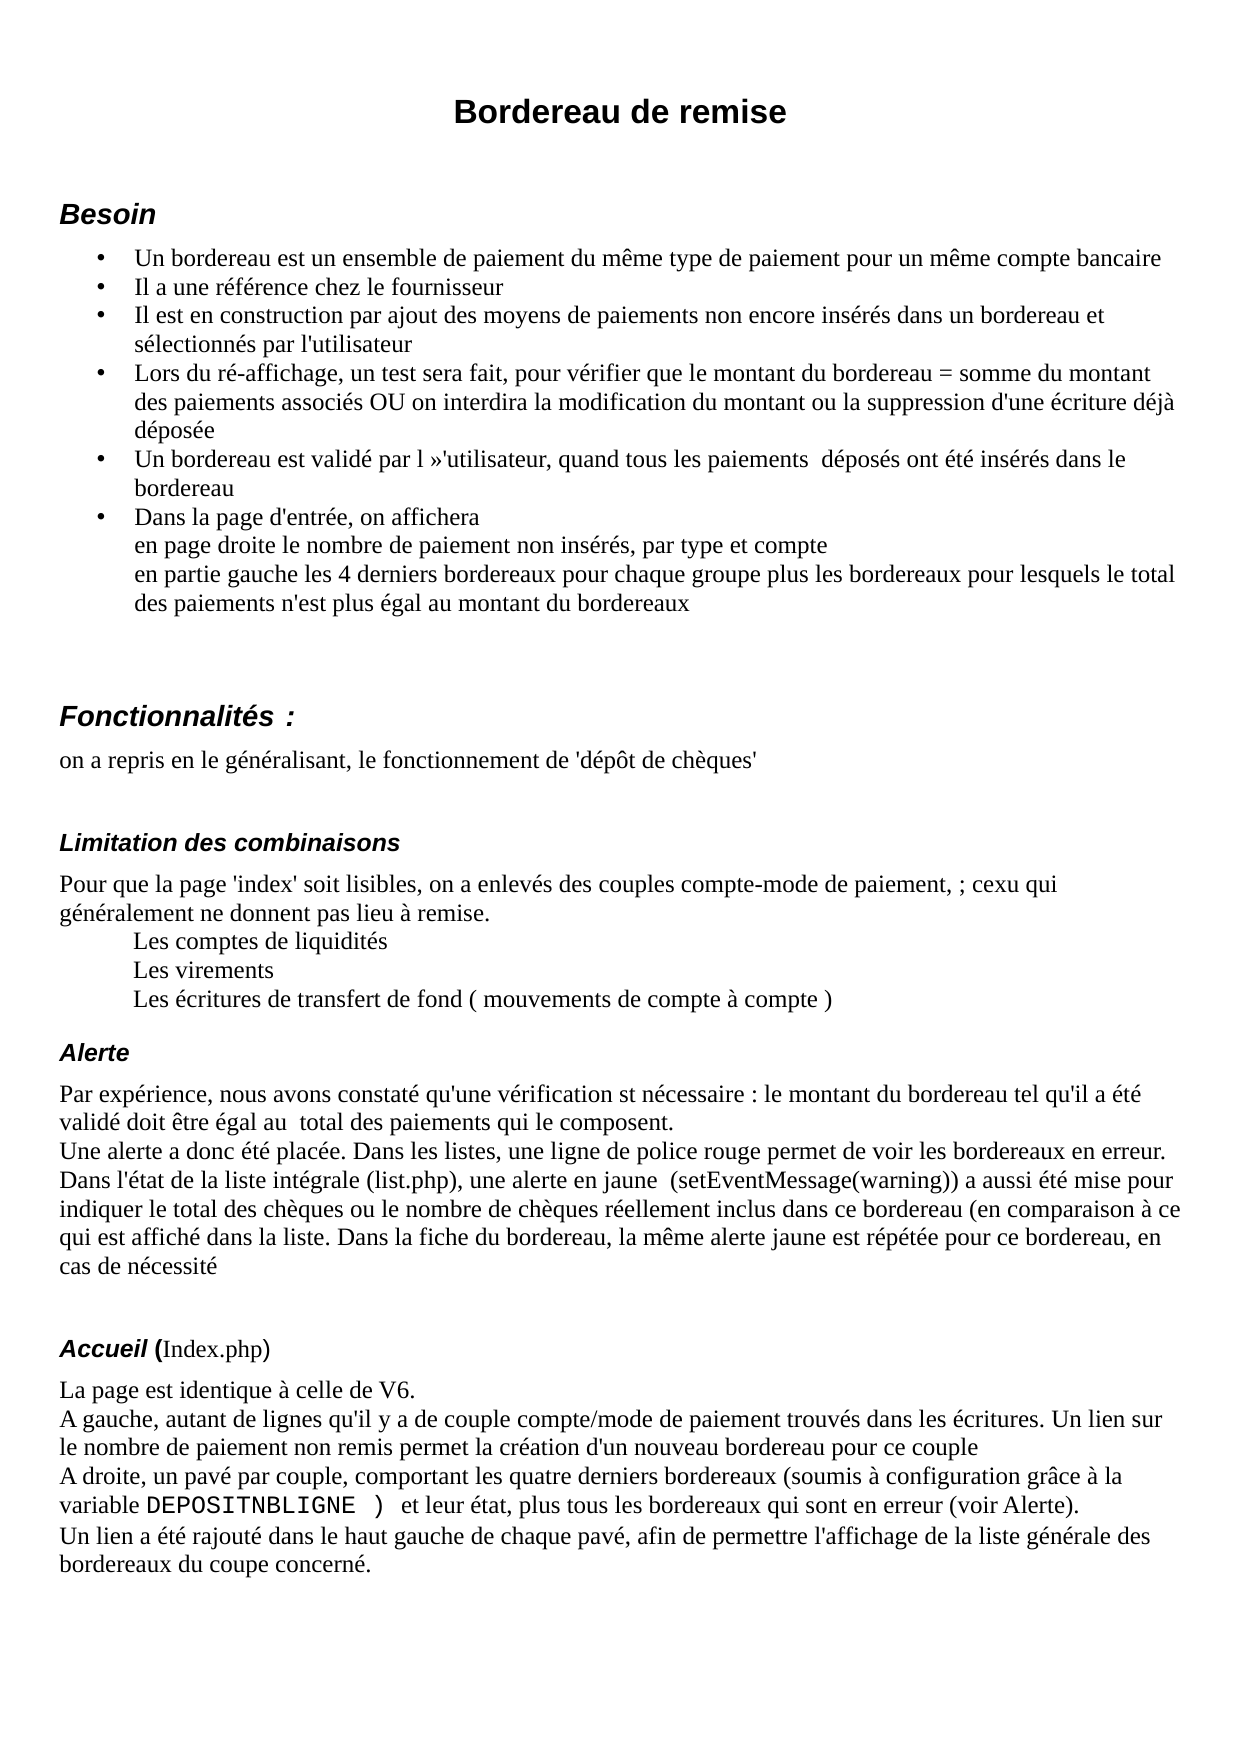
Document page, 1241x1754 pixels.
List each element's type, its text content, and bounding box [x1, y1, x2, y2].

list Lors du ré-affichage, un test sera fait, pour vérifier que le montant du bordereau = somme du montant des paiements associés OU on interdira la modification du montant ou la suppression d'une écriture déjà déposée [97, 358, 1181, 444]
subtitle Bordereau de remise [59, 92, 1181, 131]
text Pour que la page 'index' soit lisibles, on a enlevés des couples compte-mode de paiement, ; cexu qui généralement ne donnent pas lieu à remise. [59, 869, 1181, 926]
text on a repris en le généralisant, le fonctionnement de 'dépôt de chèques' [59, 745, 1181, 774]
list Il a une référence chez le fournisseur [97, 272, 1181, 301]
text Une alerte a donc été placée. Dans les listes, une ligne de police rouge permet de voir les bordereaux en erreur. Dans l'état de la liste intégrale (list.php), une alerte en jaune (setEventMessage(warning)) a aussi été mise pour indiquer le total des chèques ou le nombre de chèques réellement inclus dans ce bordereau (en comparaison à ce qui est affiché dans la liste. Dans la fiche du bordereau, la même alerte jaune est répétée pour ce bordereau, en cas de nécessité [59, 1136, 1181, 1280]
list Un bordereau est un ensemble de paiement du même type de paiement pour un même compte bancaire [97, 243, 1181, 272]
subtitle Alerte [59, 1038, 1181, 1066]
subtitle Limitation des combinaisons [59, 828, 1181, 856]
text Les virements [59, 955, 1181, 984]
text Un lien a été rajouté dans le haut gauche de chaque pavé, afin de permettre l'affichage de la liste générale des bordereaux du coupe concerné. [59, 1521, 1181, 1578]
text Par expérience, nous avons constaté qu'une vérification st nécessaire : le montant du bordereau tel qu'il a été validé doit être égal au total des paiements qui le composent. [59, 1079, 1181, 1136]
text A gauche, autant de lignes qu'il y a de couple compte/mode de paiement trouvés dans les écritures. Un lien sur le nombre de paiement non remis permet la création d'un nouveau bordereau pour ce couple [59, 1404, 1181, 1461]
subtitle Fonctionnalités : [59, 699, 1181, 733]
text A droite, un pavé par couple, comportant les quatre derniers bordereaux (soumis à configuration grâce à la variable DEPOSITNBLIGNE ) et leur état, plus tous les bordereaux qui sont en erreur (voir Alerte). [59, 1461, 1181, 1521]
text Les écritures de transfert de fond ( mouvements de compte à compte ) [59, 984, 1181, 1013]
list Dans la page d'entrée, on affichera en page droite le nombre de paiement non insérés, par type et compte en partie gauche les 4 derniers bordereaux pour chaque groupe plus les bordereaux pour lesquels le total des paiements n'est plus égal au montant du bordereaux [97, 502, 1181, 617]
subtitle Besoin [59, 197, 1181, 231]
text Les comptes de liquidités [59, 926, 1181, 955]
subtitle Accueil (Index.php) [59, 1334, 1181, 1362]
list Un bordereau est validé par l »'utilisateur, quand tous les paiements déposés ont été insérés dans le bordereau [97, 444, 1181, 502]
text La page est identique à celle de V6. [59, 1375, 1181, 1404]
list Il est en construction par ajout des moyens de paiements non encore insérés dans un bordereau et sélectionnés par l'utilisateur [97, 301, 1181, 358]
